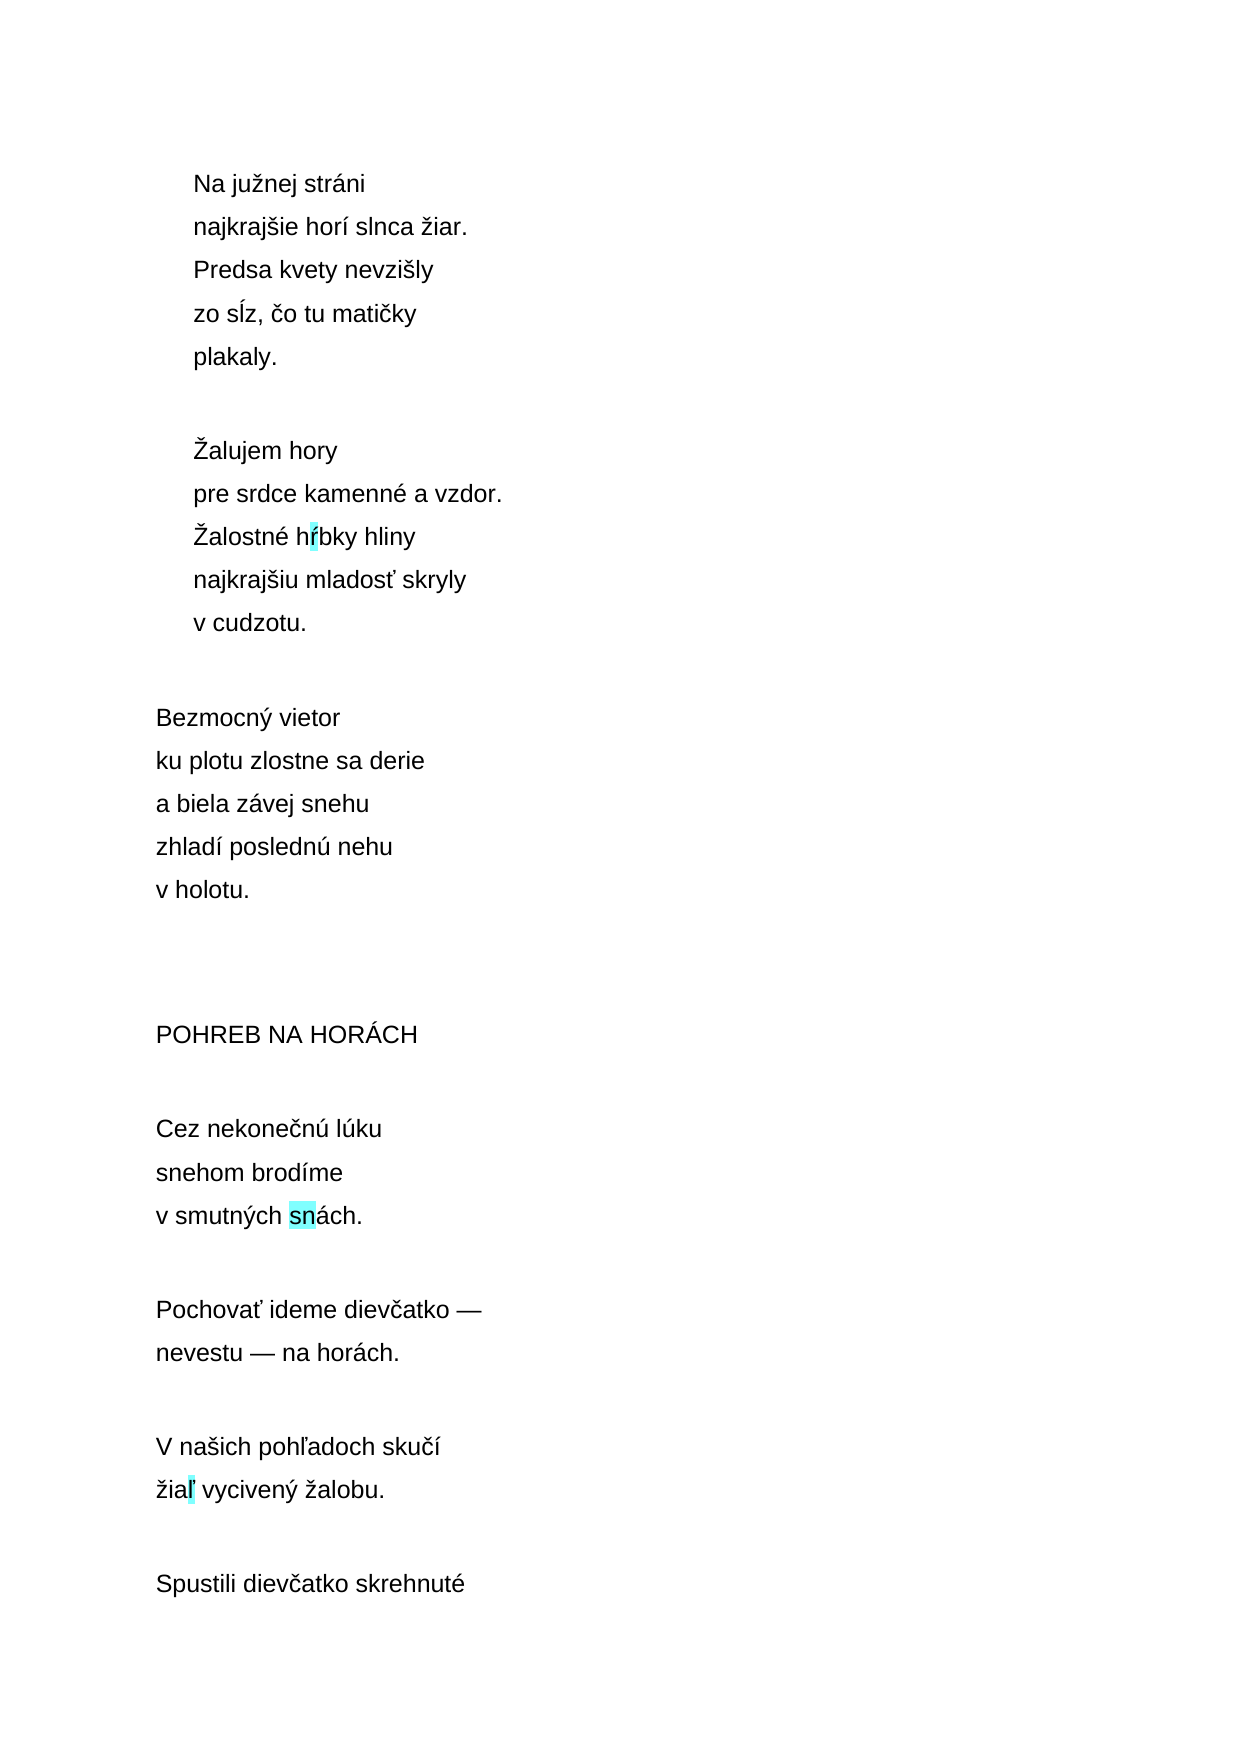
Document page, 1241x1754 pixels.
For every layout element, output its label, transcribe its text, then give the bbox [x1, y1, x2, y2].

text Pochovať ideme dievčatko — [156, 1295, 1084, 1323]
text Žalujem hory [156, 436, 1084, 464]
text najkrajšie horí slnca žiar. [156, 212, 1084, 241]
text a biela závej snehu [156, 789, 1084, 817]
text Cez nekonečnú lúku [156, 1114, 1084, 1143]
text snehom brodíme [156, 1157, 1084, 1186]
text ku plotu zlostne sa derie [156, 746, 1084, 774]
text zhladí poslednú nehu [156, 832, 1084, 861]
text najkrajšiu mladosť skryly [156, 565, 1084, 594]
text Bezmocný vietor [156, 702, 1084, 731]
text v cudzotu. [156, 608, 1084, 637]
text Na južnej stráni [156, 169, 1084, 198]
text Žalostné hŕbky hliny [156, 522, 1084, 551]
text v smutných snách. [156, 1201, 1084, 1229]
text nevestu — na horách. [156, 1338, 1084, 1367]
text Predsa kvety nevzišly [156, 255, 1084, 284]
text zo sĺz, čo tu matičky [156, 298, 1084, 327]
text V našich pohľadoch skučí [156, 1432, 1084, 1461]
text v holotu. [156, 875, 1084, 904]
text plakaly. [156, 342, 1084, 370]
text POHREB NA HORÁCH [156, 1020, 1084, 1049]
text Spustili dievčatko skrehnuté [156, 1569, 1084, 1598]
text pre srdce kamenné a vzdor. [156, 479, 1084, 508]
text žiaľ vycivený žalobu. [156, 1475, 1084, 1504]
